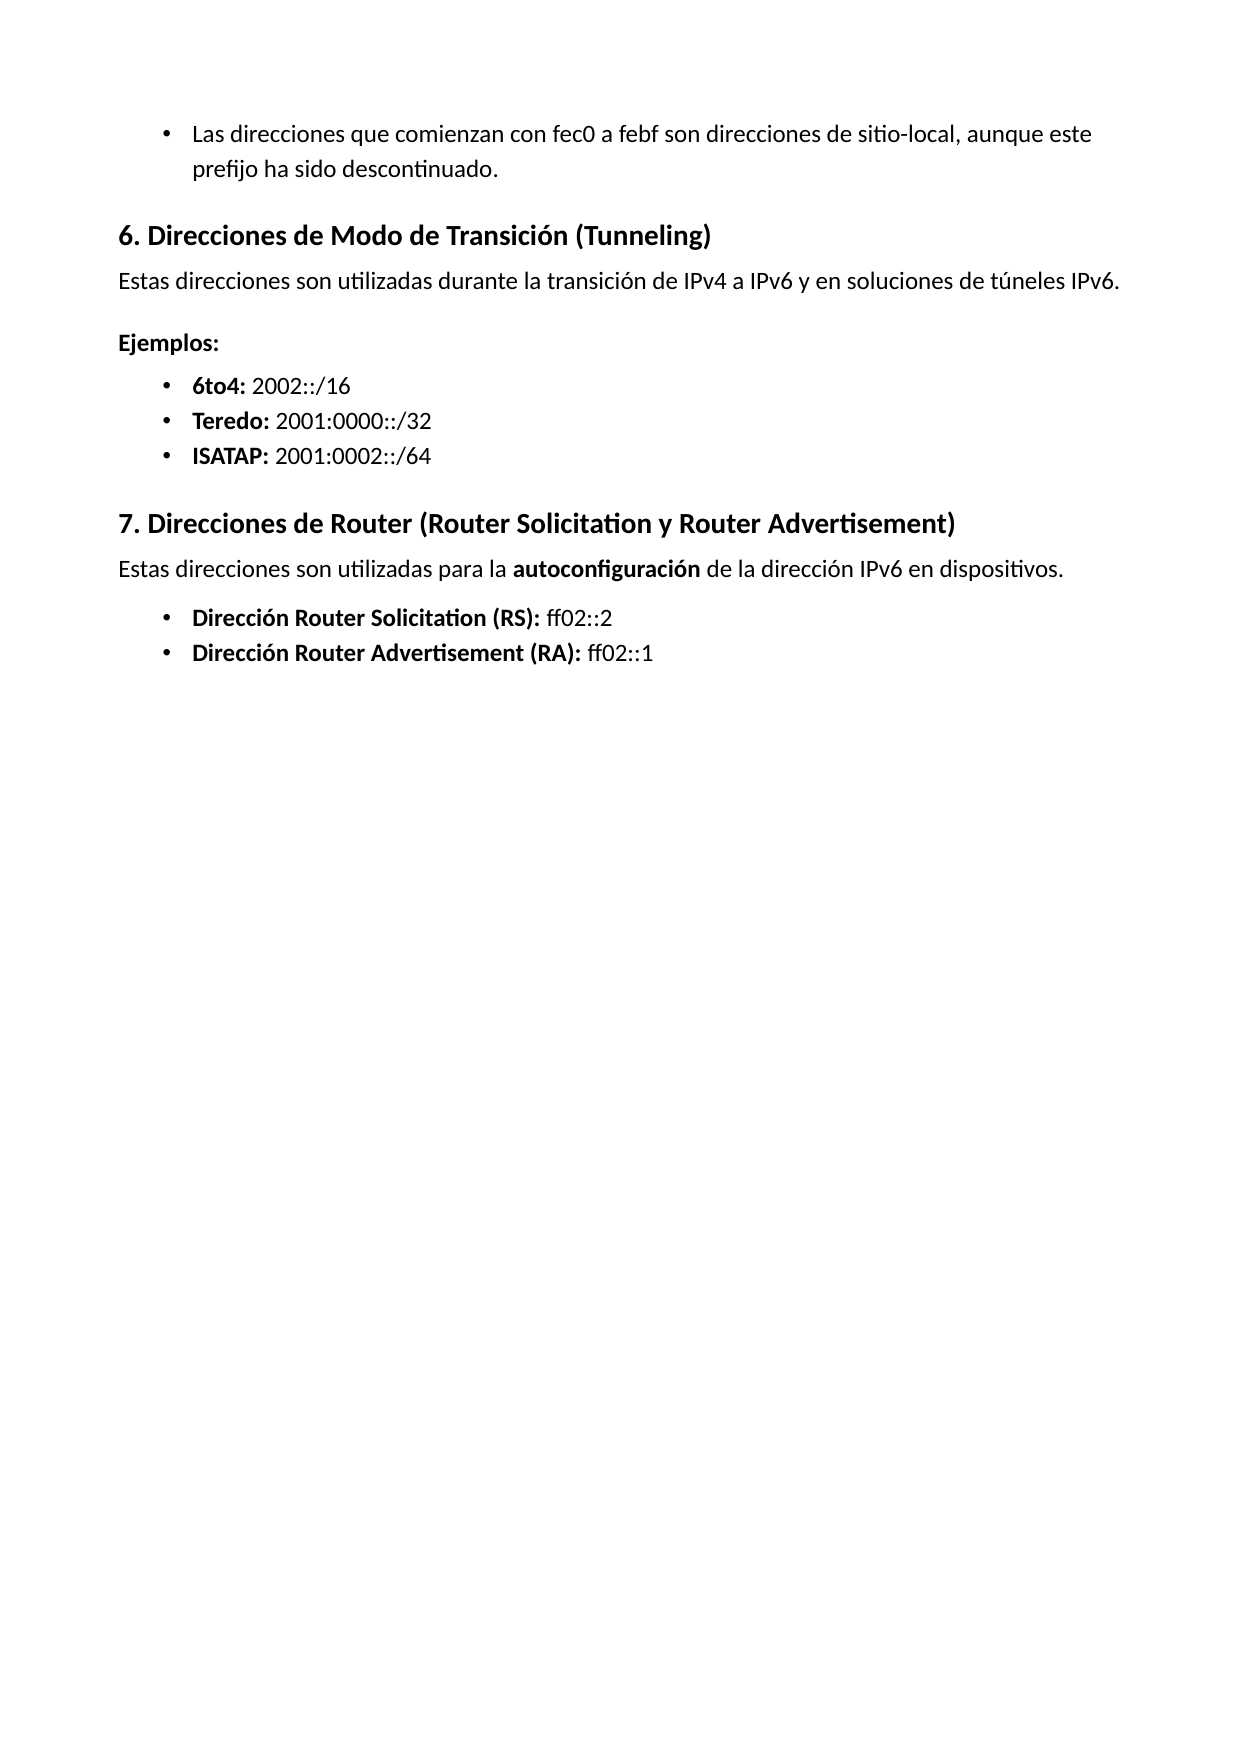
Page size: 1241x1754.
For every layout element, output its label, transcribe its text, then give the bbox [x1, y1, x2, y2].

subtitle Ejemplos: [118, 327, 1122, 358]
list Dirección Router Solicitation (RS): ff02::2 [162, 602, 1122, 633]
list Las direcciones que comienzan con fec0 a febf son direcciones de sitio-local, aunque este prefijo ha sido descontinuado. [162, 118, 1122, 184]
subtitle 6. Direcciones de Modo de Transición (Tunneling) [118, 217, 1122, 253]
subtitle 7. Direcciones de Router (Router Solicitation y Router Advertisement) [118, 505, 1122, 540]
text Estas direcciones son utilizadas durante la transición de IPv4 a IPv6 y en soluciones de túneles IPv6. [118, 265, 1122, 296]
text Estas direcciones son utilizadas para la autoconfiguración de la dirección IPv6 en dispositivos. [118, 553, 1122, 583]
list Dirección Router Advertisement (RA): ff02::1 [162, 637, 1122, 668]
list ISATAP: 2001:0002::/64 [162, 441, 1122, 471]
list Teredo: 2001:0000::/32 [162, 406, 1122, 436]
list 6to4: 2002::/16 [162, 371, 1122, 401]
